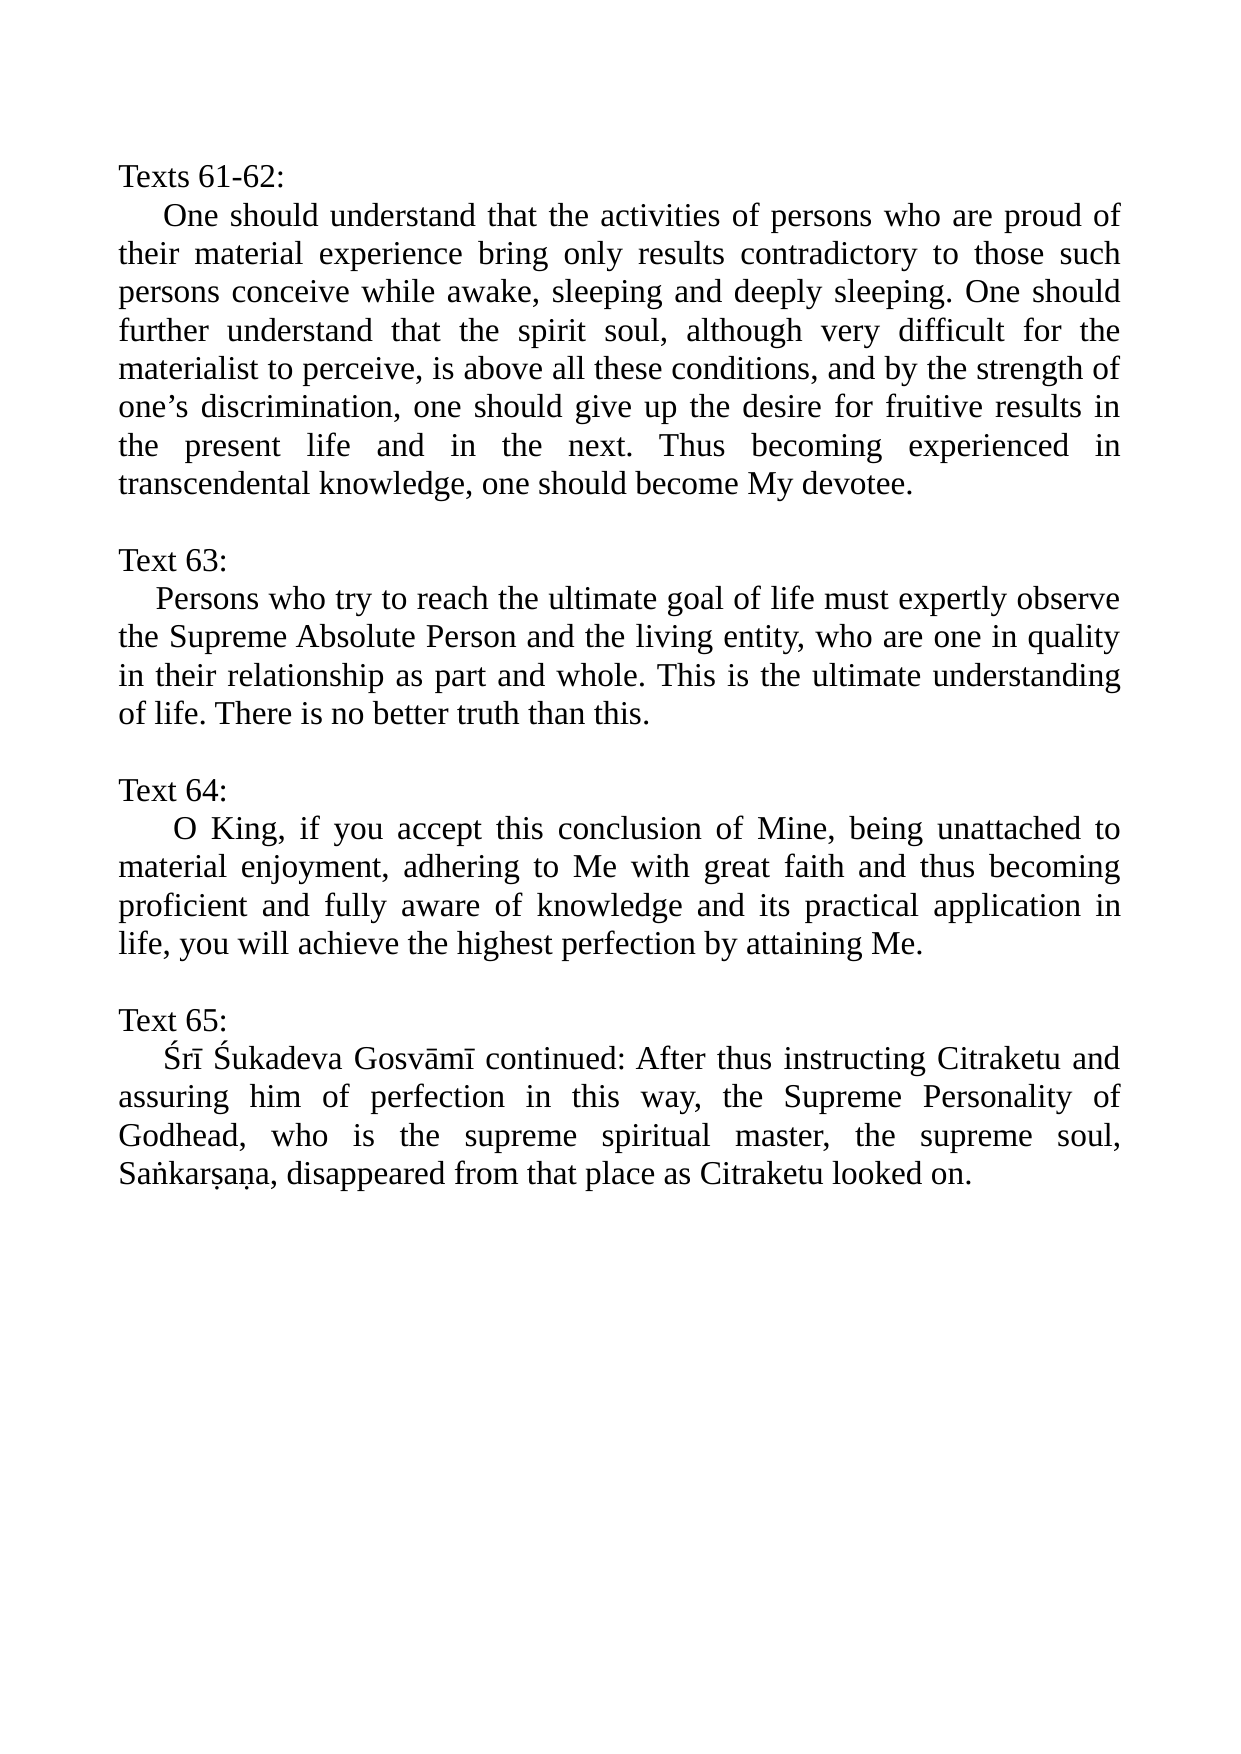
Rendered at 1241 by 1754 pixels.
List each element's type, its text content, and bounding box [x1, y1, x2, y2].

text O King, if you accept this conclusion of Mine, being unattached to material enjoyment, adhering to Me with great faith and thus becoming proficient and fully aware of knowledge and its practical application in life, you will achieve the highest perfection by attaining Me. [118, 808, 1122, 961]
text Persons who try to reach the ultimate goal of life must expertly observe the Supreme Absolute Person and the living entity, who are one in quality in their relationship as part and whole. This is the ultimate understanding of life. There is no better truth than this. [118, 578, 1122, 731]
text Text 64: [118, 770, 1122, 808]
text One should understand that the activities of persons who are proud of their material experience bring only results contradictory to those such persons conceive while awake, sleeping and deeply sleeping. One should further understand that the spirit soul, although very difficult for the materialist to perceive, is above all these conditions, and by the strength of one’s discrimination, one should give up the desire for fruitive results in the present life and in the next. Thus becoming experienced in transcendental knowledge, one should become My devotee. [118, 195, 1122, 501]
text Text 65: [118, 1000, 1122, 1038]
text Śrī Śukadeva Gosvāmī continued: After thus instructing Citraketu and assuring him of perfection in this way, the Supreme Personality of Godhead, who is the supreme spiritual master, the supreme soul, Saṅkarṣaṇa, disappeared from that place as Citraketu looked on. [118, 1038, 1122, 1191]
text Texts 61-62: [118, 156, 1122, 195]
text Text 63: [118, 540, 1122, 578]
